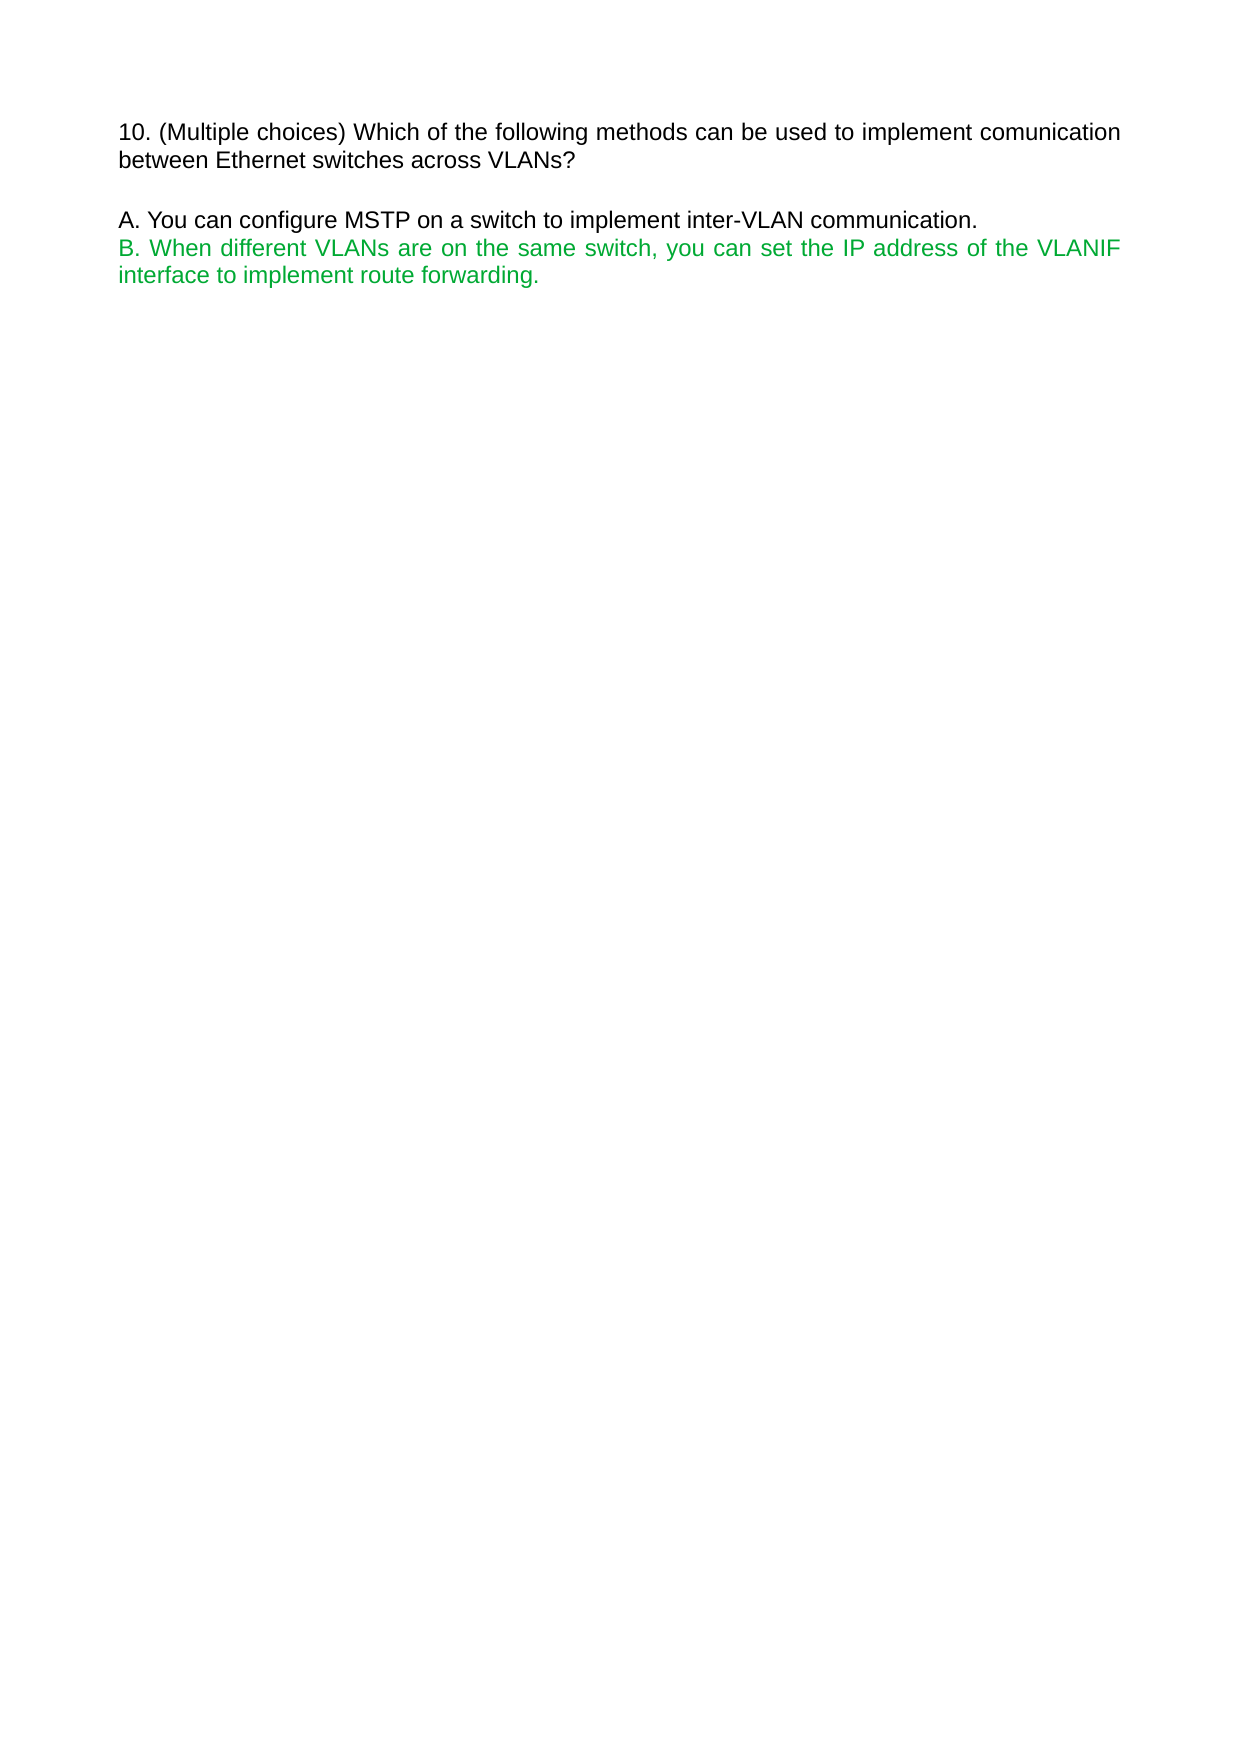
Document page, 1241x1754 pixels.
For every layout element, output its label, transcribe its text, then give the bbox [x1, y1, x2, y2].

text A. You can configure MSTP on a switch to implement inter-VLAN communication. [118, 206, 1122, 233]
text 10. (Multiple choices) Which of the following methods can be used to implement comunication between Ethernet switches across VLANs? [118, 118, 1122, 173]
text B. When different VLANs are on the same switch, you can set the IP address of the VLANIF interface to implement route forwarding. [118, 233, 1122, 289]
